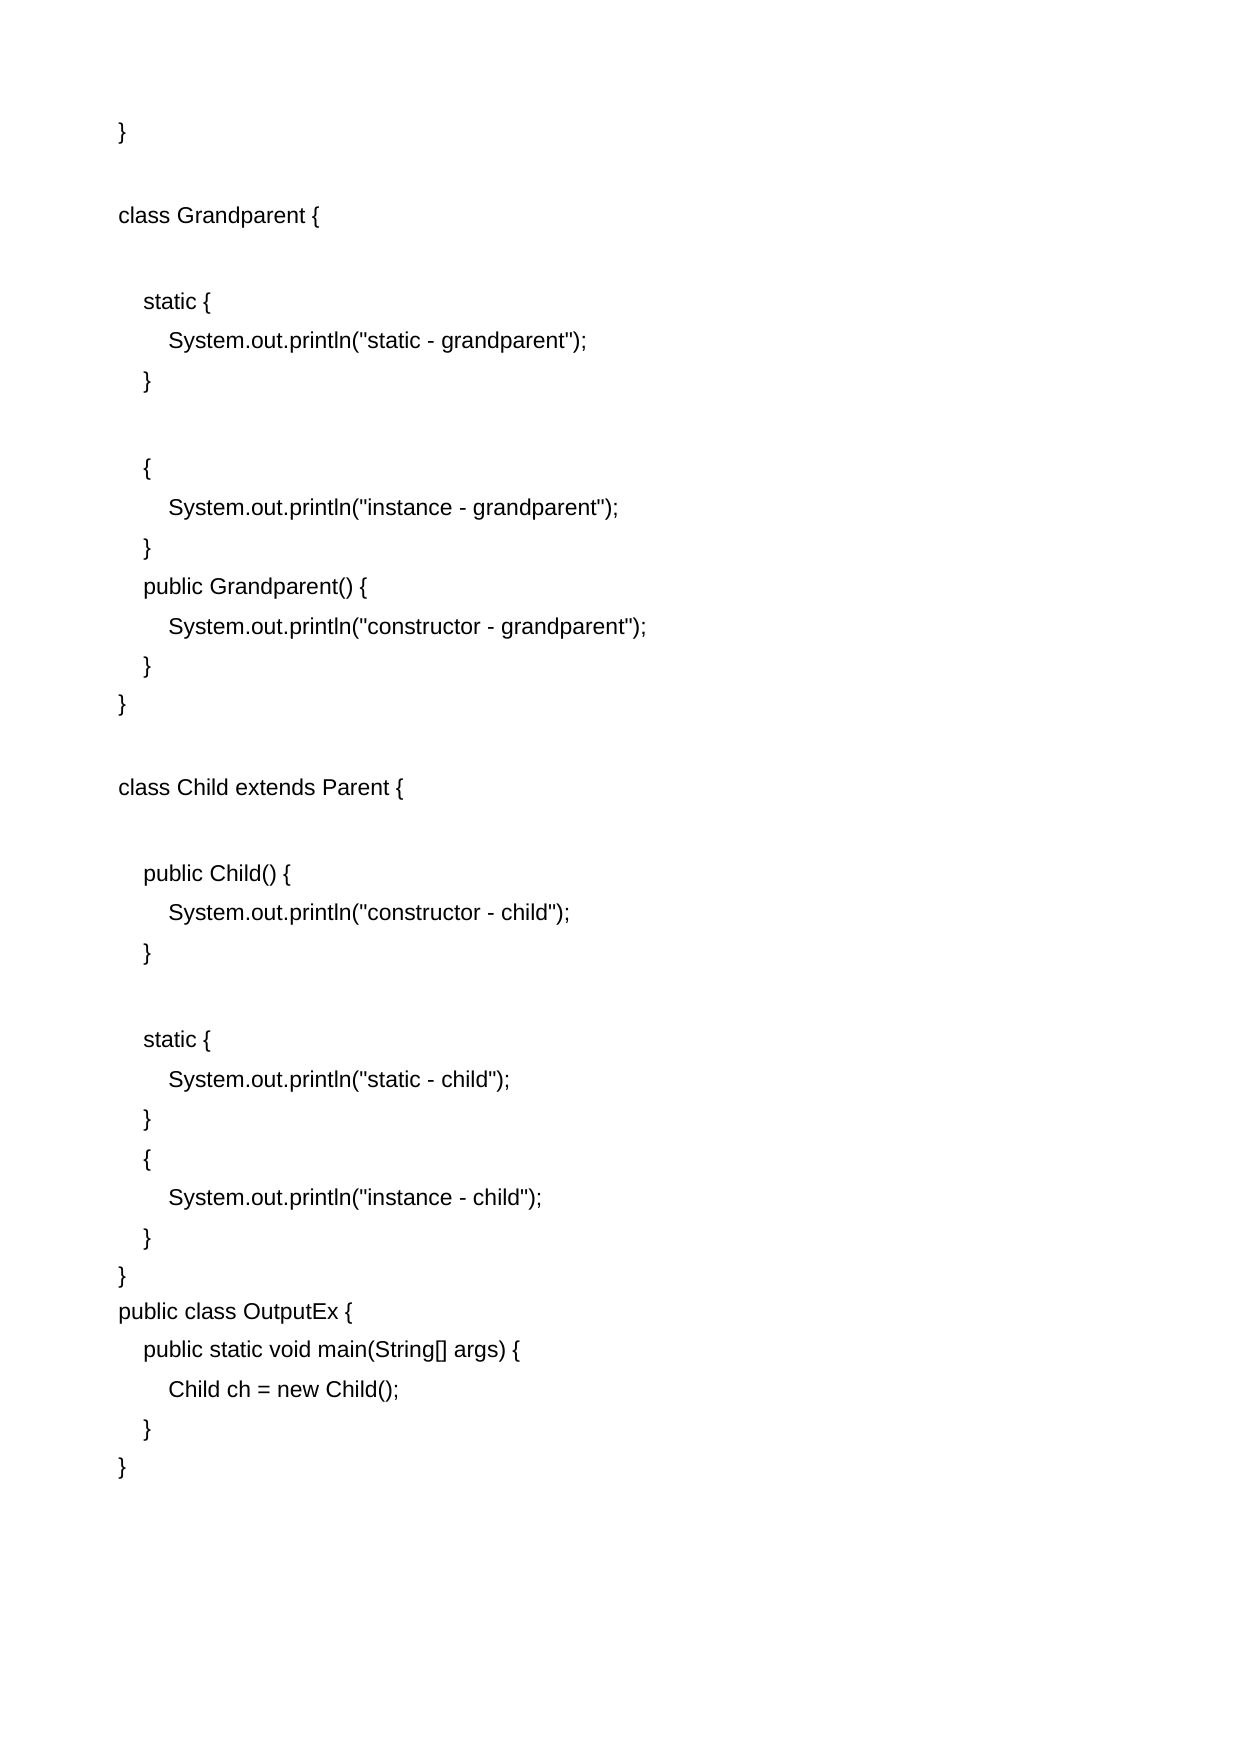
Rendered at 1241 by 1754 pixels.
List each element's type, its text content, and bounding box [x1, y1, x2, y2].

text public Grandparent() { [118, 571, 1122, 600]
text } [118, 118, 1122, 144]
text } [118, 1262, 1122, 1288]
text System.out.println("constructor - child"); [118, 897, 1122, 926]
text { [118, 452, 1122, 481]
text class Grandparent { [118, 202, 1122, 228]
text static { [118, 1024, 1122, 1053]
text System.out.println("instance - child"); [118, 1182, 1122, 1211]
text } [118, 1222, 1122, 1251]
text class Child extends Parent { [118, 774, 1122, 800]
text { [118, 1143, 1122, 1172]
text public class OutputEx { [118, 1298, 1122, 1324]
text } [118, 650, 1122, 679]
text } [118, 365, 1122, 394]
text System.out.println("constructor - grandparent"); [118, 611, 1122, 639]
text } [118, 690, 1122, 716]
text public static void main(String[] args) { [118, 1334, 1122, 1363]
text } [118, 1103, 1122, 1132]
text System.out.println("static - grandparent"); [118, 326, 1122, 354]
text Child ch = new Child(); [118, 1374, 1122, 1403]
text static { [118, 286, 1122, 315]
text } [118, 1413, 1122, 1442]
text System.out.println("static - child"); [118, 1064, 1122, 1092]
text } [118, 937, 1122, 966]
text public Child() { [118, 858, 1122, 887]
text System.out.println("instance - grandparent"); [118, 492, 1122, 521]
text } [118, 1453, 1122, 1479]
text } [118, 532, 1122, 560]
